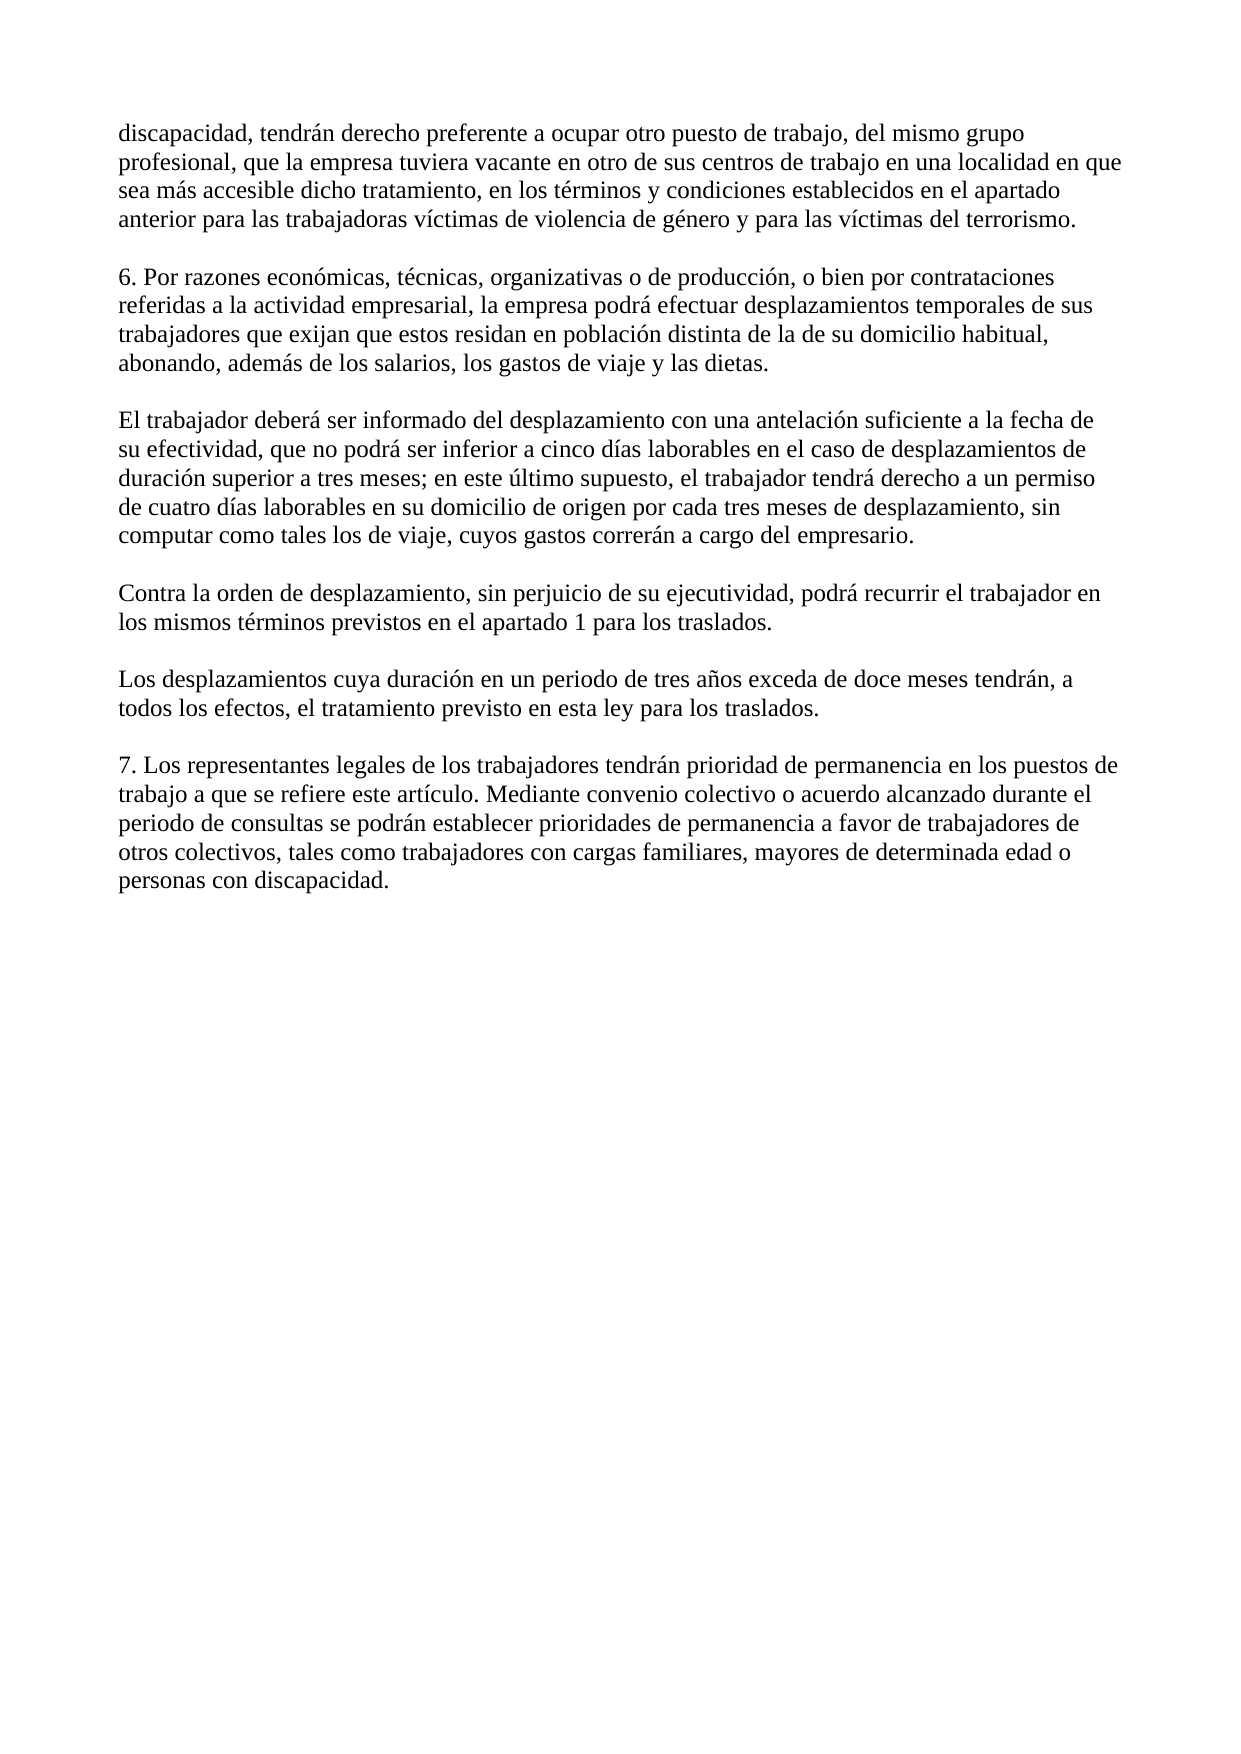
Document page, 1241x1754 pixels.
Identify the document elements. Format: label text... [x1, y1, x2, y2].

text 7. Los representantes legales de los trabajadores tendrán prioridad de permanencia en los puestos de trabajo a que se refiere este artículo. Mediante convenio colectivo o acuerdo alcanzado durante el periodo de consultas se podrán establecer prioridades de permanencia a favor de trabajadores de otros colectivos, tales como trabajadores con cargas familiares, mayores de determinada edad o personas con discapacidad. [118, 751, 1122, 894]
text Contra la orden de desplazamiento, sin perjuicio de su ejecutividad, podrá recurrir el trabajador en los mismos términos previstos en el apartado 1 para los traslados. [118, 578, 1122, 636]
text El trabajador deberá ser informado del desplazamiento con una antelación suficiente a la fecha de su efectividad, que no podrá ser inferior a cinco días laborables en el caso de desplazamientos de duración superior a tres meses; en este último supuesto, el trabajador tendrá derecho a un permiso de cuatro días laborables en su domicilio de origen por cada tres meses de desplazamiento, sin computar como tales los de viaje, cuyos gastos correrán a cargo del empresario. [118, 406, 1122, 549]
text 6. Por razones económicas, técnicas, organizativas o de producción, o bien por contrataciones referidas a la actividad empresarial, la empresa podrá efectuar desplazamientos temporales de sus trabajadores que exijan que estos residan en población distinta de la de su domicilio habitual, abonando, además de los salarios, los gastos de viaje y las dietas. [118, 262, 1122, 377]
text Los desplazamientos cuya duración en un periodo de tres años exceda de doce meses tendrán, a todos los efectos, el tratamiento previsto en esta ley para los traslados. [118, 664, 1122, 722]
text discapacidad, tendrán derecho preferente a ocupar otro puesto de trabajo, del mismo grupo profesional, que la empresa tuviera vacante en otro de sus centros de trabajo en una localidad en que sea más accesible dicho tratamiento, en los términos y condiciones establecidos en el apartado anterior para las trabajadoras víctimas de violencia de género y para las víctimas del terrorismo. [118, 118, 1122, 233]
